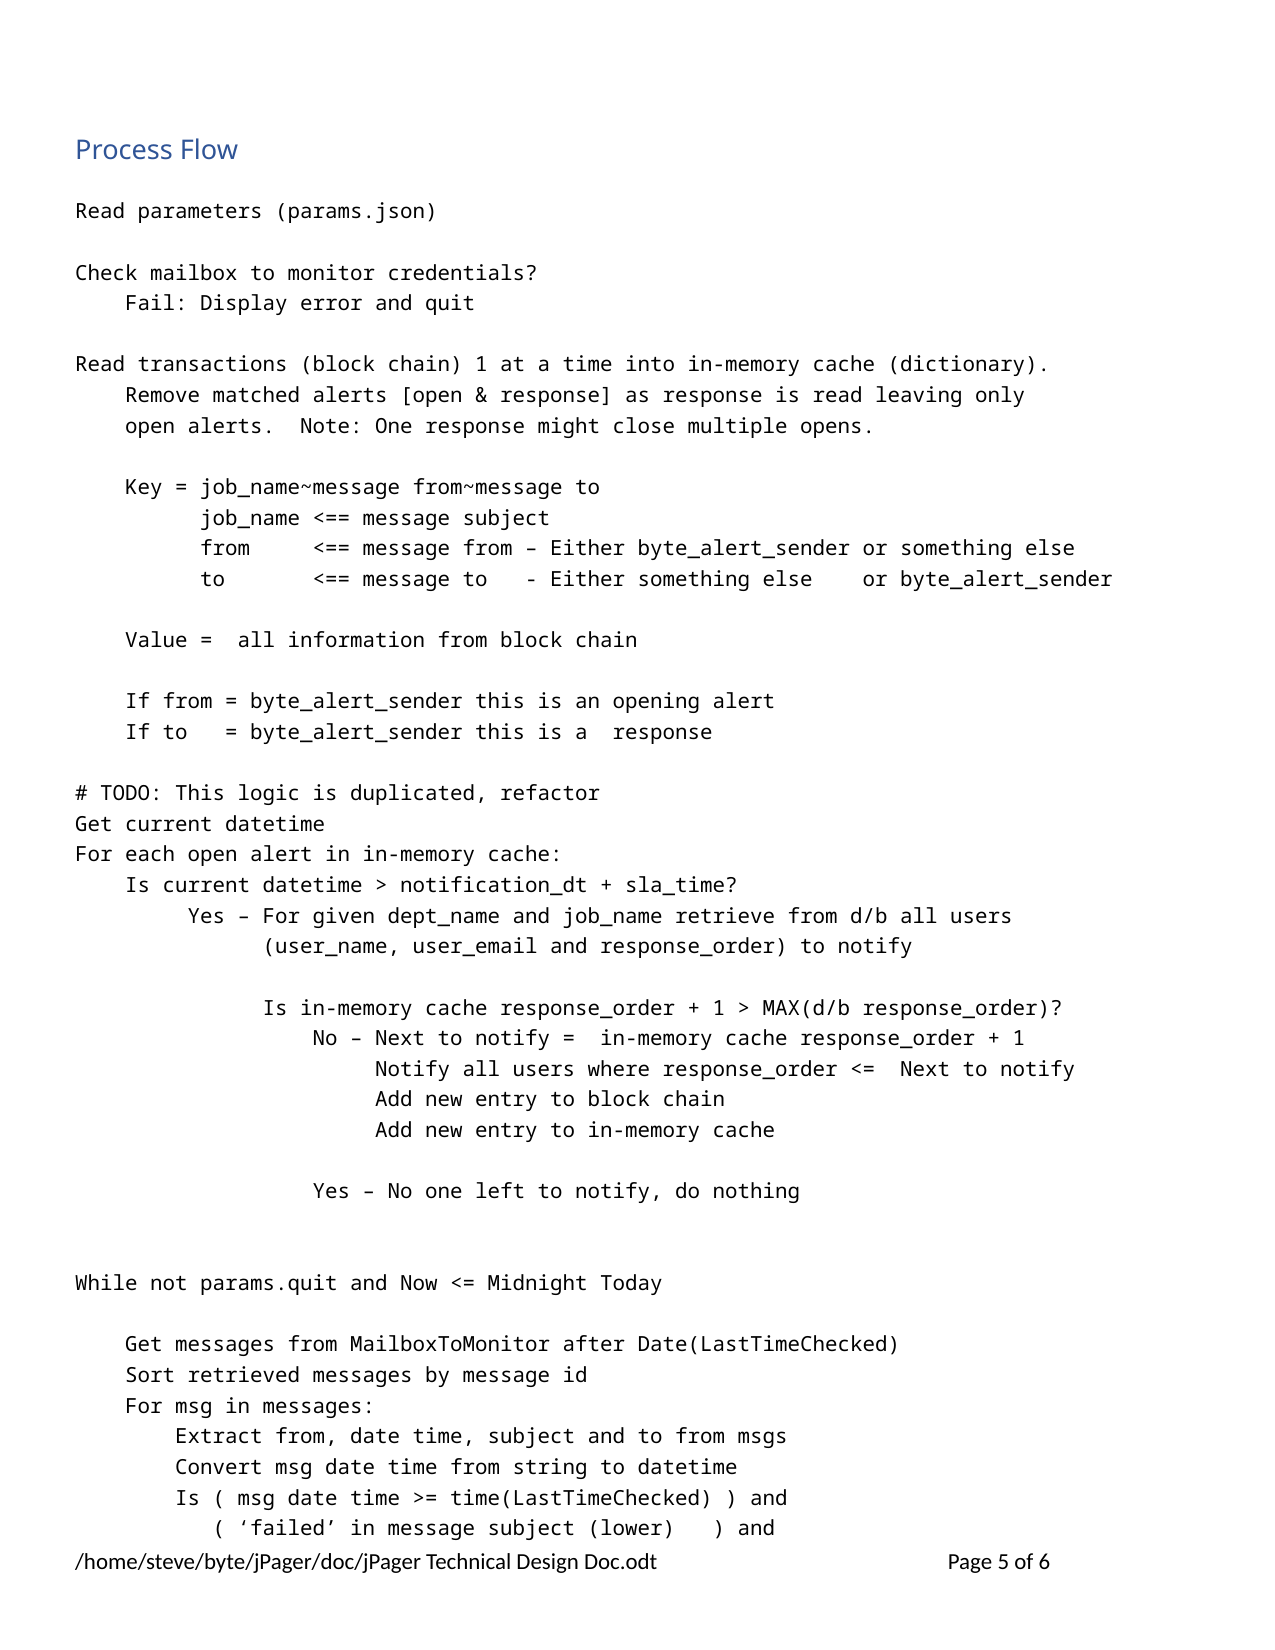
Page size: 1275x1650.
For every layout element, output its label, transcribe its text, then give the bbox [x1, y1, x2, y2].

text Get messages from MailboxToMonitor after Date(LastTimeChecked) [75, 1329, 1200, 1358]
text Fail: Display error and quit [75, 288, 1200, 317]
text job_name <== message subject [75, 503, 1200, 531]
text # TODO: This logic is duplicated, refactor [75, 778, 1200, 807]
text from <== message from – Either byte_alert_sender or something else [75, 533, 1200, 562]
text Yes – No one left to notify, do nothing [75, 1176, 1200, 1205]
text Is current datetime > notification_dt + sla_time? [75, 870, 1200, 899]
text to <== message to - Either something else or byte_alert_sender [75, 564, 1200, 592]
text Yes – For given dept_name and job_name retrieve from d/b all users [75, 901, 1200, 929]
text Notify all users where response_order <= Next to notify [75, 1054, 1200, 1082]
text ( ‘failed’ in message subject (lower) ) and [75, 1513, 1200, 1542]
text Add new entry to block chain [75, 1084, 1200, 1113]
text Key = job_name~message from~message to [75, 472, 1200, 501]
text While not params.quit and Now <= Midnight Today [75, 1268, 1200, 1297]
text If from = byte_alert_sender this is an opening alert [75, 686, 1200, 715]
text Remove matched alerts [open & response] as response is read leaving only [75, 380, 1200, 409]
text Read transactions (block chain) 1 at a time into in-memory cache (dictionary). [75, 349, 1200, 378]
text For each open alert in in-memory cache: [75, 839, 1200, 868]
text (user_name, user_email and response_order) to notify [75, 931, 1200, 960]
text Get current datetime [75, 809, 1200, 837]
text Value = all information from block chain [75, 625, 1200, 654]
text If to = byte_alert_sender this is a response [75, 717, 1200, 746]
subtitle Process Flow [75, 131, 1200, 168]
text Read parameters (params.json) [75, 196, 1200, 225]
text Is in-memory cache response_order + 1 > MAX(d/b response_order)? [75, 993, 1200, 1021]
text Is ( msg date time >= time(LastTimeChecked) ) and [75, 1483, 1200, 1511]
text open alerts. Note: One response might close multiple opens. [75, 411, 1200, 439]
text No – Next to notify = in-memory cache response_order + 1 [75, 1023, 1200, 1052]
text Add new entry to in-memory cache [75, 1115, 1200, 1144]
text Check mailbox to monitor credentials? [75, 258, 1200, 286]
text Convert msg date time from string to datetime [75, 1452, 1200, 1481]
text Extract from, date time, subject and to from msgs [75, 1421, 1200, 1450]
text For msg in messages: [75, 1391, 1200, 1419]
text Sort retrieved messages by message id [75, 1360, 1200, 1389]
